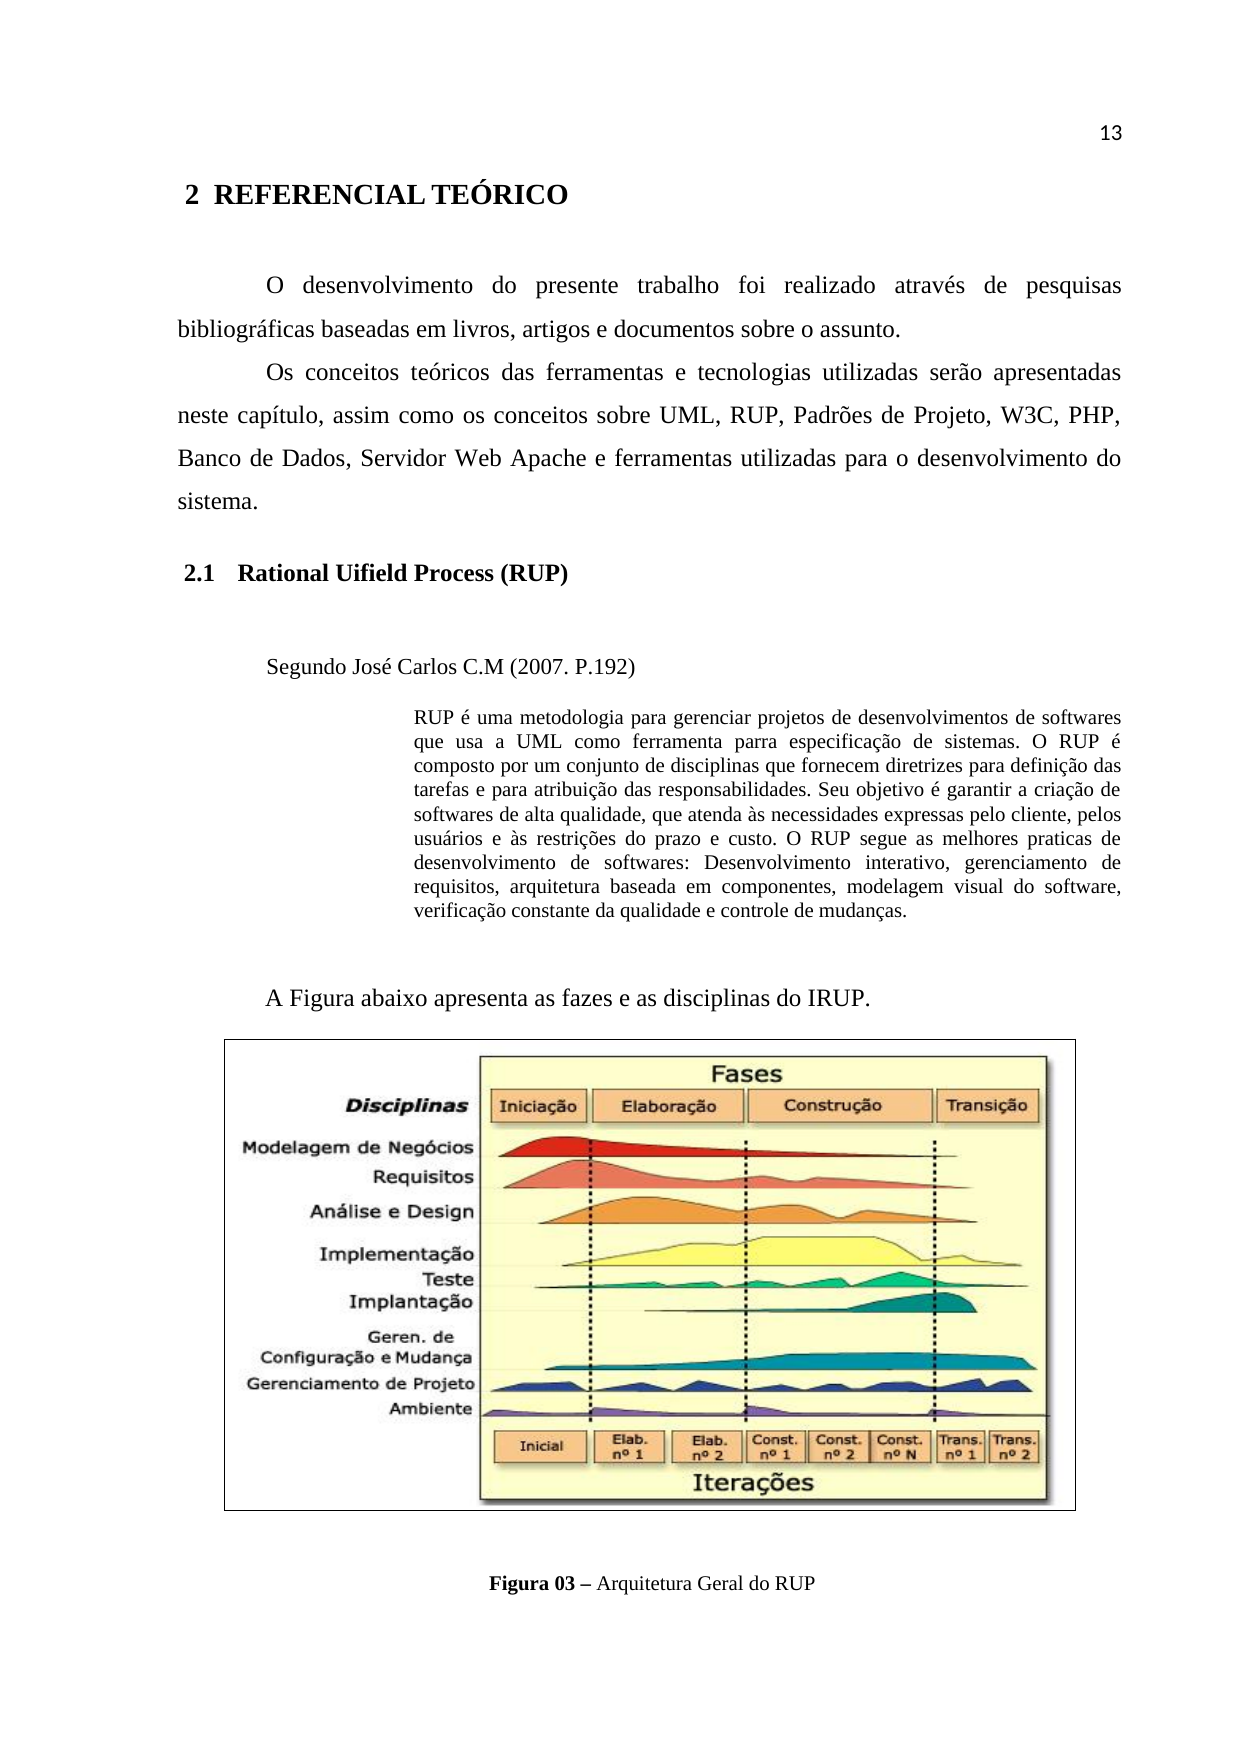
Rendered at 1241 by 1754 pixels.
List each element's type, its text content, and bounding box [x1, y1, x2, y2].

subtitle REFERENCIAL TEÓRICO [177, 177, 1122, 211]
text A Figura abaixo apresenta as fazes e as disciplinas do IRUP. [265, 983, 1122, 1012]
text Os conceitos teóricos das ferramentas e tecnologias utilizadas serão apresentadas neste capítulo, assim como os conceitos sobre UML, RUP, Padrões de Projeto, W3C, PHP, Banco de Dados, Servidor Web Apache e ferramentas utilizadas para o desenvolvimento do sistema. [177, 357, 1122, 515]
text O desenvolvimento do presente trabalho foi realizado através de pesquisas bibliográficas baseadas em livros, artigos e documentos sobre o assunto. [177, 271, 1122, 342]
picture [226, 1041, 1073, 1507]
subtitle Rational Uifield Process (RUP) [177, 558, 1122, 587]
text RUP é uma metodologia para gerenciar projetos de desenvolvimentos de softwares que usa a UML como ferramenta parra especificação de sistemas. O RUP é composto por um conjunto de disciplinas que fornecem diretrizes para definição das tarefas e para atribuição das responsabilidades. Seu objetivo é garantir a criação de softwares de alta qualidade, que atenda às necessidades expressas pelo cliente, pelos usuários e às restrições do prazo e custo. O RUP segue as melhores praticas de desenvolvimento de softwares: Desenvolvimento interativo, gerenciamento de requisitos, arquitetura baseada em componentes, modelagem visual do software, verificação constante da qualidade e controle de mudanças. [413, 705, 1122, 922]
text Segundo José Carlos C.M (2007. P.192) [177, 653, 1122, 679]
text Figura 03 – Arquitetura Geral do RUP [182, 1571, 1122, 1594]
